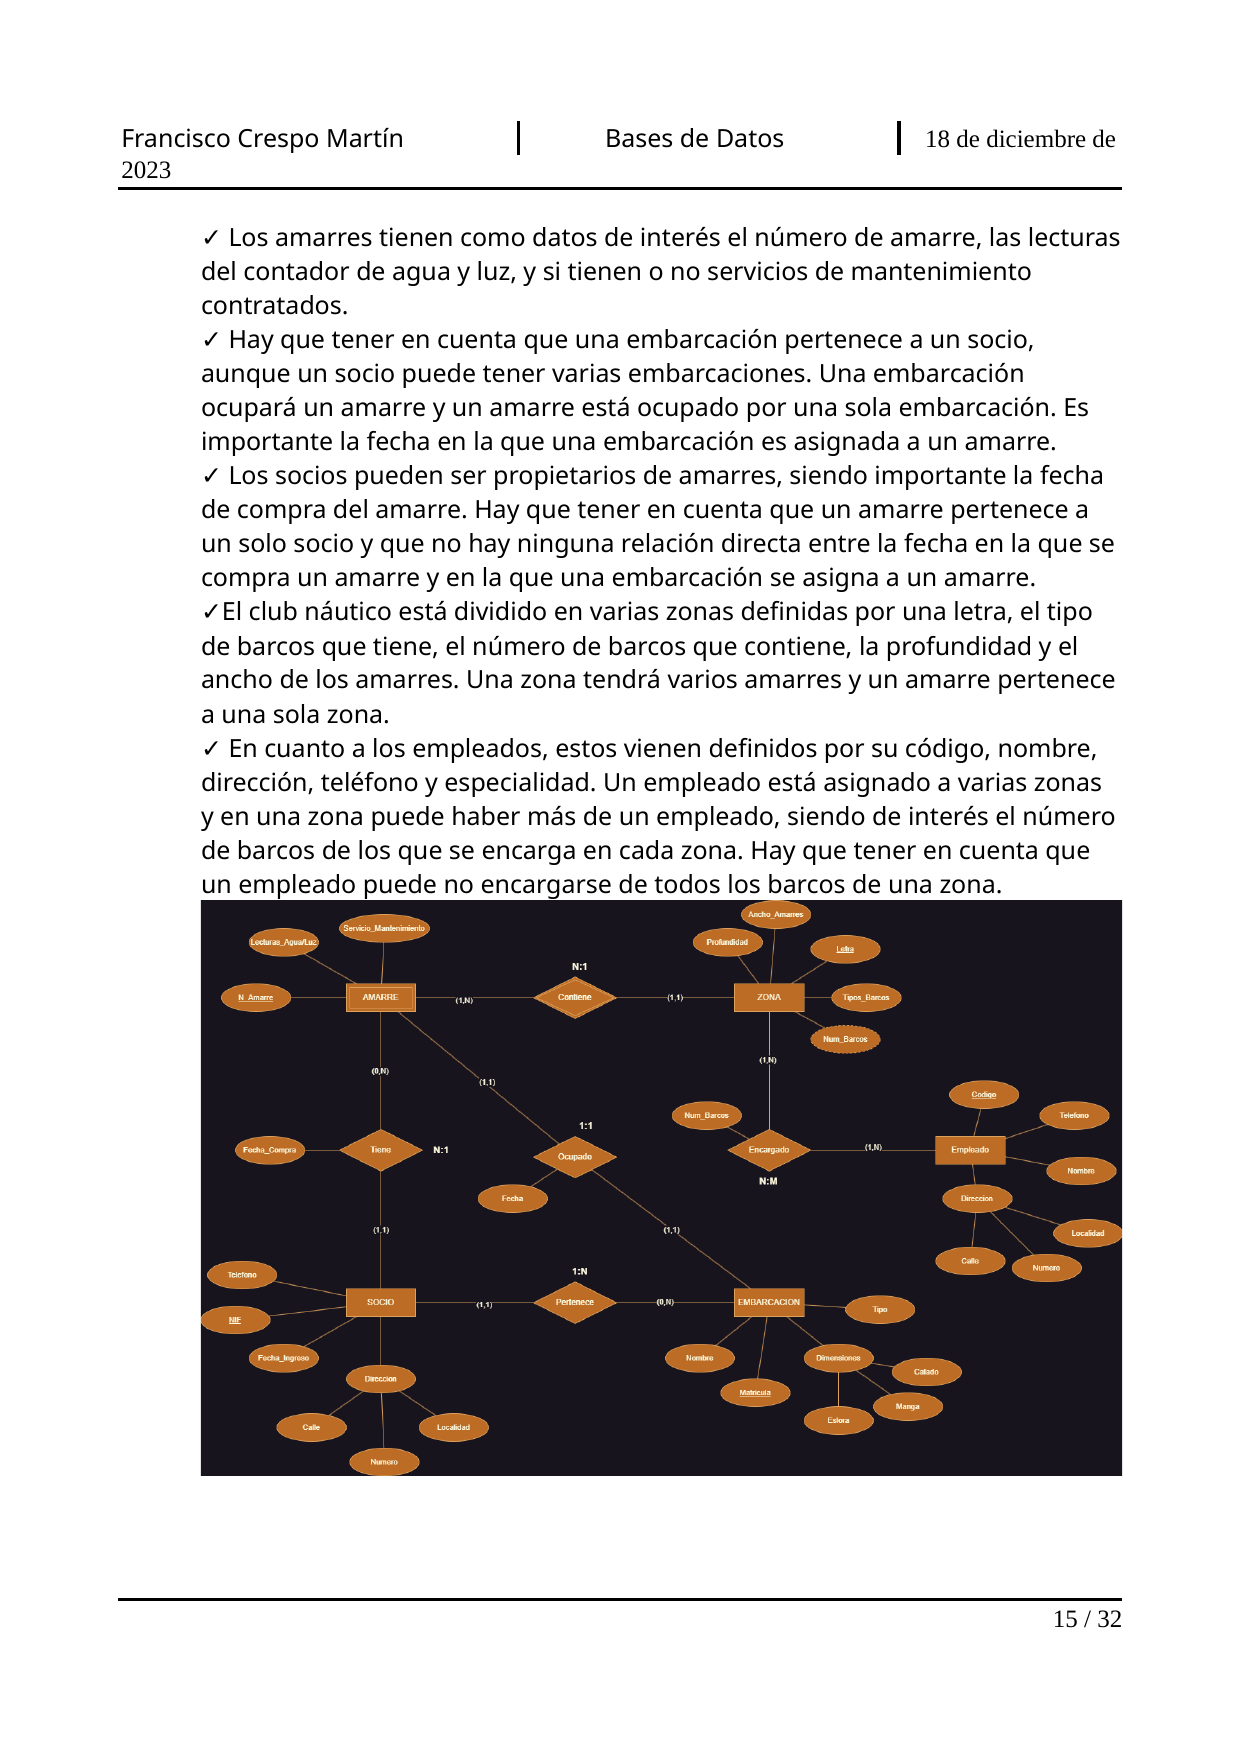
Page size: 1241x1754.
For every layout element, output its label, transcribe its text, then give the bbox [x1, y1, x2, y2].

subtitle ✓ Los amarres tienen como datos de interés el número de amarre, las lecturas del contador de agua y luz, y si tienen o no servicios de mantenimiento contratados. [201, 219, 1122, 322]
subtitle ✓ En cuanto a los empleados, estos vienen definidos por su código, nombre, dirección, teléfono y especialidad. Un empleado está asignado a varias zonas y en una zona puede haber más de un empleado, siendo de interés el número de barcos de los que se encarga en cada zona. Hay que tener en cuenta que un empleado puede no encargarse de todos los barcos de una zona. [201, 730, 1122, 900]
subtitle ✓ Los socios pueden ser propietarios de amarres, siendo importante la fecha de compra del amarre. Hay que tener en cuenta que un amarre pertenece a un solo socio y que no hay ninguna relación directa entre la fecha en la que se compra un amarre y en la que una embarcación se asigna a un amarre. [201, 458, 1122, 594]
subtitle ✓El club náutico está dividido en varias zonas definidas por una letra, el tipo de barcos que tiene, el número de barcos que contiene, la profundidad y el ancho de los amarres. Una zona tendrá varios amarres y un amarre pertenece a una sola zona. [201, 594, 1122, 730]
picture [200, 900, 1123, 1476]
subtitle ✓ Hay que tener en cuenta que una embarcación pertenece a un socio, aunque un socio puede tener varias embarcaciones. Una embarcación ocupará un amarre y un amarre está ocupado por una sola embarcación. Es importante la fecha en la que una embarcación es asignada a un amarre. [201, 322, 1122, 458]
